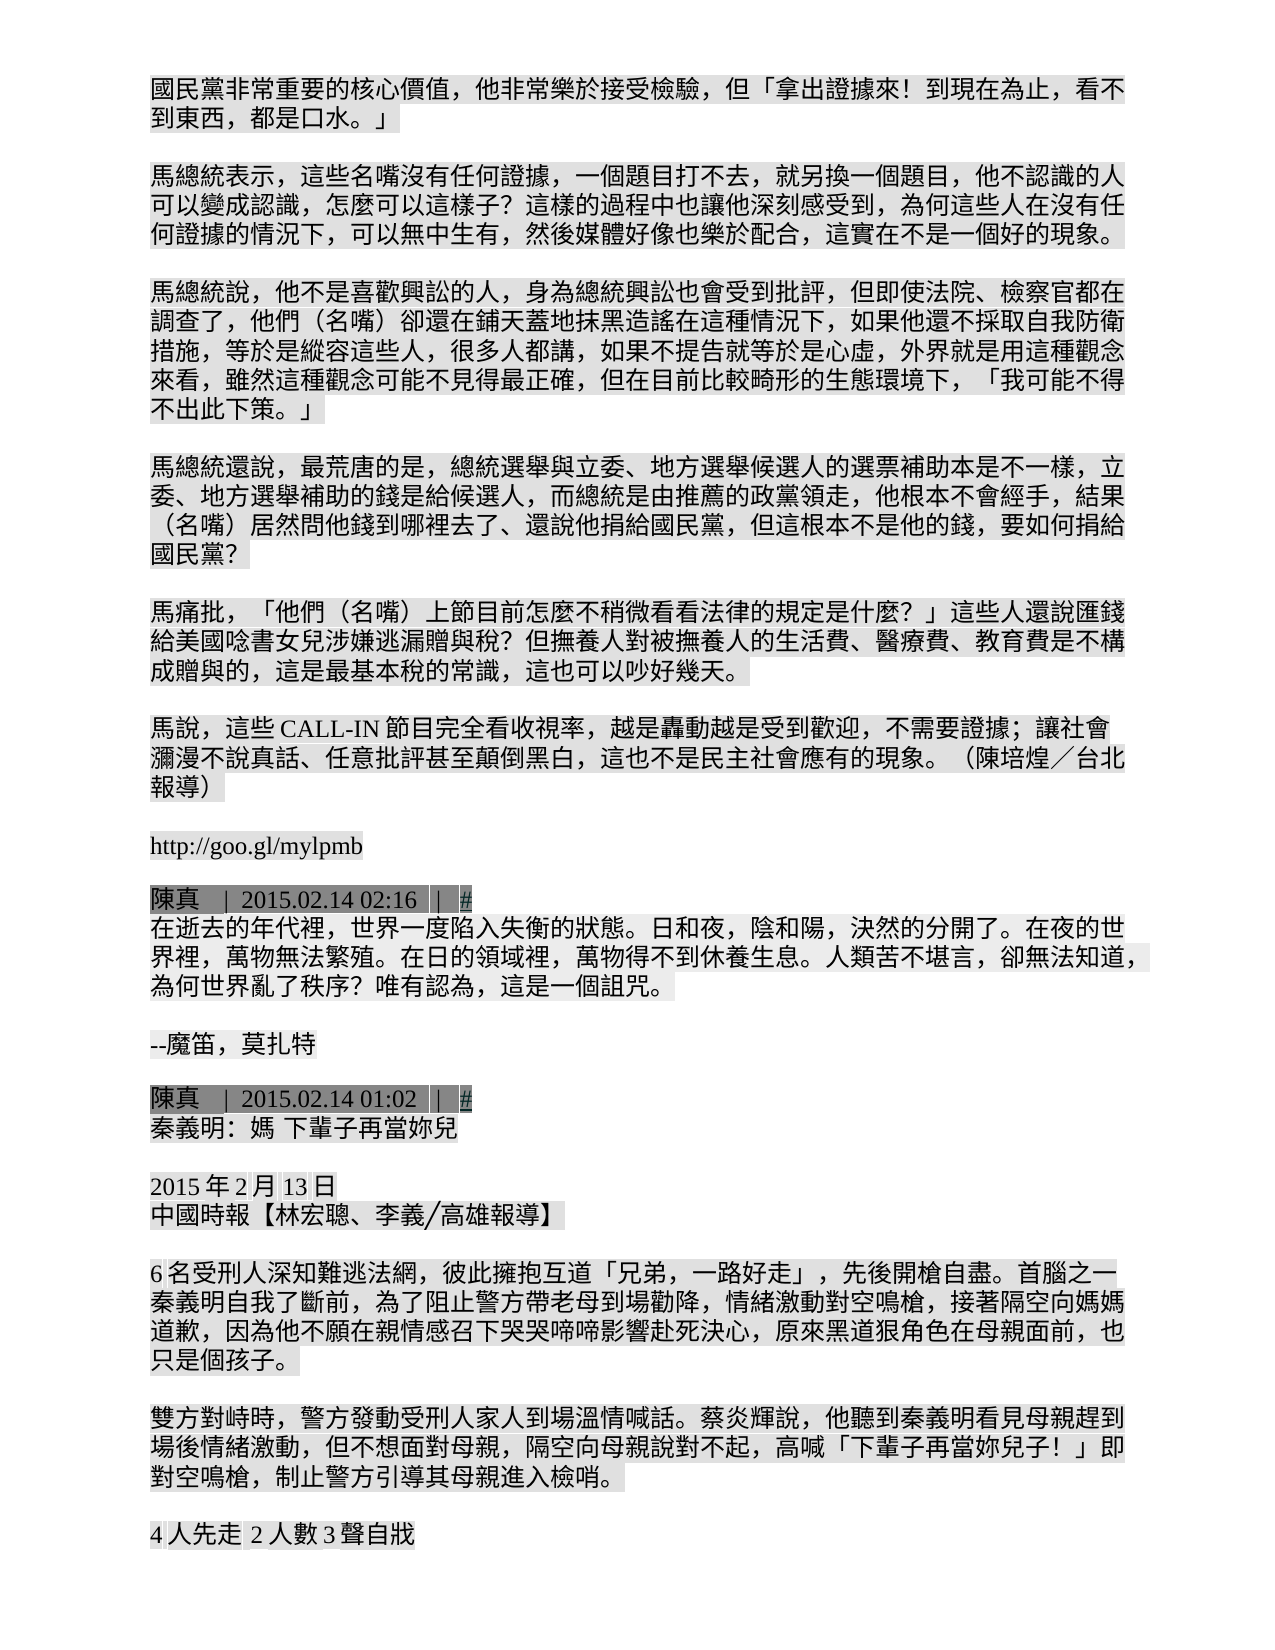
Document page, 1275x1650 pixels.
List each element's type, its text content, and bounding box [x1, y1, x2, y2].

text 在逝去的年代裡，世界一度陷入失衡的狀態。日和夜，陰和陽，決然的分開了。在夜的世界裡，萬物無法繁殖。在日的領域裡，萬物得不到休養生息。人類苦不堪言，卻無法知道，為何世界亂了秩序？唯有認為，這是一個詛咒。 --魔笛，莫扎特 [150, 914, 1125, 1059]
text 陳真 | 2015.02.14 02:16 | # [150, 885, 1125, 914]
text 秦義明：媽 下輩子再當妳兒 2015年2月13日 中國時報【林宏聰、李義╱高雄報導】 6名受刑人深知難逃法網，彼此擁抱互道「兄弟，一路好走」，先後開槍自盡。首腦之一秦義明自我了斷前，為了阻止警方帶老母到場勸降，情緒激動對空鳴槍，接著隔空向媽媽道歉，因為他不願在親情感召下哭哭啼啼影響赴死決心，原來黑道狠角色在母親面前，也只是個孩子。 雙方對峙時，警方發動受刑人家人到場溫情喊話。蔡炎輝說，他聽到秦義明看見母親趕到場後情緒激動，但不想面對母親，隔空向母親說對不起，高喊「下輩子再當妳兒子！」即對空鳴槍，制止警方引導其母親進入檢哨。 4人先走 2人數3聲自戕 清晨4時許，蔡炎輝聽見受刑人們互道「兄弟，一路好走」，約5點即傳出幾聲槍響，應是其中4人開槍自盡，再隔約10分鐘後，另兩名犯人也互相約定數3聲後一起開槍自殺，結果數到2就開槍。 [150, 1114, 1125, 1550]
text 陳真 | 2015.02.14 01:02 | # [150, 1084, 1125, 1114]
text 國民黨非常重要的核心價值，他非常樂於接受檢驗，但「拿出證據來！到現在為止，看不到東西，都是口水。」 馬總統表示，這些名嘴沒有任何證據，一個題目打不去，就另換一個題目，他不認識的人可以變成認識，怎麼可以這樣子？這樣的過程中也讓他深刻感受到，為何這些人在沒有任何證據的情況下，可以無中生有，然後媒體好像也樂於配合，這實在不是一個好的現象。 馬總統說，他不是喜歡興訟的人，身為總統興訟也會受到批評，但即使法院、檢察官都在調查了，他們（名嘴）卻還在鋪天蓋地抹黑造謠在這種情況下，如果他還不採取自我防衛措施，等於是縱容這些人，很多人都講，如果不提告就等於是心虛，外界就是用這種觀念來看，雖然這種觀念可能不見得最正確，但在目前比較畸形的生態環境下，「我可能不得不出此下策。」 馬總統還說，最荒唐的是，總統選舉與立委、地方選舉候選人的選票補助本是不一樣，立委、地方選舉補助的錢是給候選人，而總統是由推薦的政黨領走，他根本不會經手，結果（名嘴）居然問他錢到哪裡去了、還說他捐給國民黨，但這根本不是他的錢，要如何捐給國民黨？ 馬痛批，「他們（名嘴）上節目前怎麼不稍微看看法律的規定是什麼？」這些人還說匯錢給美國唸書女兒涉嫌逃漏贈與稅？但撫養人對被撫養人的生活費、醫療費、教育費是不構成贈與的，這是最基本稅的常識，這也可以吵好幾天。 馬說，這些CALL-IN節目完全看收視率，越是轟動越是受到歡迎，不需要證據；讓社會瀰漫不說真話、任意批評甚至顛倒黑白，這也不是民主社會應有的現象。（陳培煌／台北報導） http://goo.gl/mylpmb [150, 75, 1125, 860]
